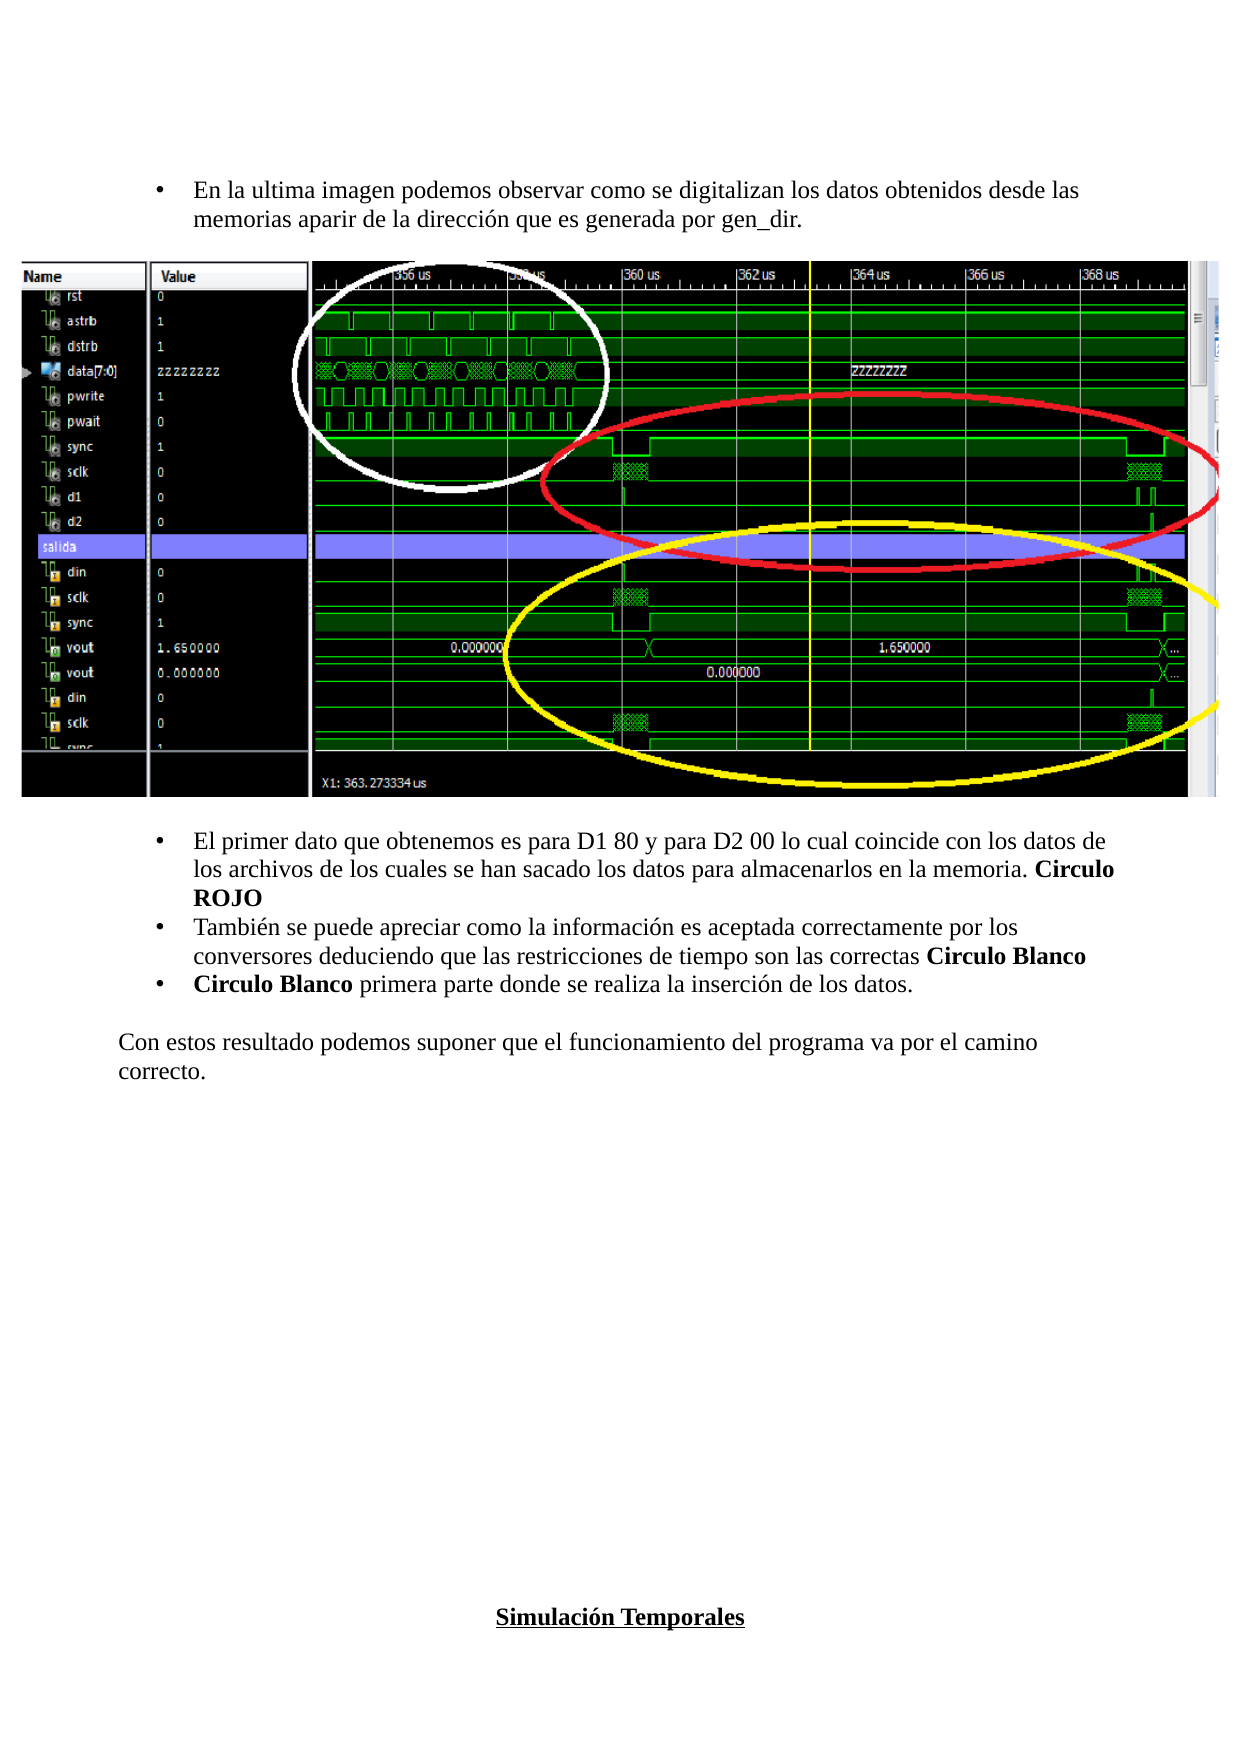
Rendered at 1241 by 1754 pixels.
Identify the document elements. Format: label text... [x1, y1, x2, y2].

text Con estos resultado podemos suponer que el funcionamiento del programa va por el camino correcto. [118, 1027, 1122, 1084]
picture [21, 261, 1219, 797]
list También se puede apreciar como la información es aceptada correctamente por los conversores deduciendo que las restricciones de tiempo son las correctas Circulo Blanco [156, 912, 1122, 969]
list En la ultima imagen podemos observar como se digitalizan los datos obtenidos desde las memorias aparir de la dirección que es generada por gen_dir. [156, 176, 1122, 233]
list Circulo Blanco primera parte donde se realiza la inserción de los datos. [156, 969, 1122, 998]
list El primer dato que obtenemos es para D1 80 y para D2 00 lo cual coincide con los datos de los archivos de los cuales se han sacado los datos para almacenarlos en la memoria. Circulo ROJO [156, 826, 1122, 912]
text Simulación Temporales [118, 1602, 1122, 1631]
